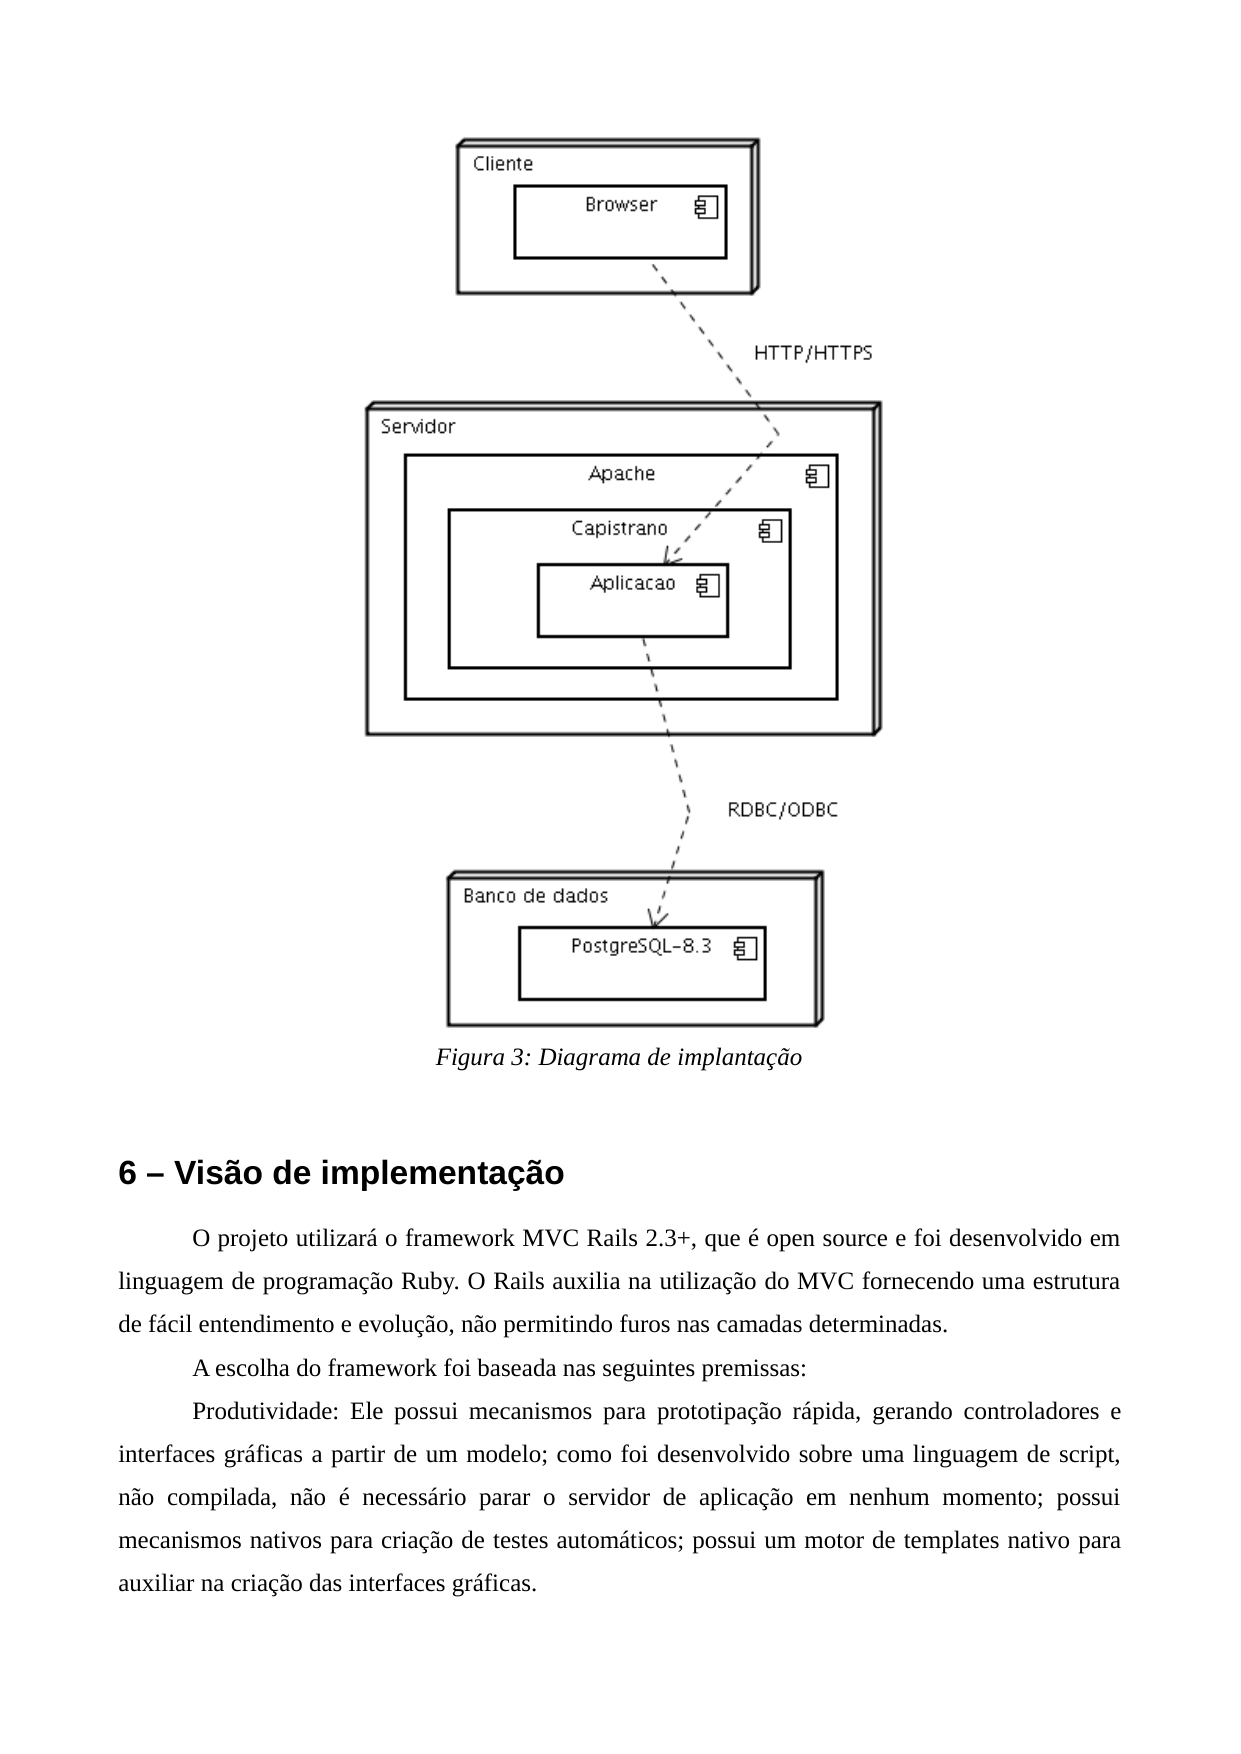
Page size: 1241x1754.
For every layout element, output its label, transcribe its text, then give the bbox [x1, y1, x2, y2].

text A escolha do framework foi baseada nas seguintes premissas: [118, 1353, 1122, 1381]
text O projeto utilizará o framework MVC Rails 2.3+, que é open source e foi desenvolvido em linguagem de programação Ruby. O Rails auxilia na utilização do MVC fornecendo uma estrutura de fácil entendimento e evolução, não permitindo furos nas camadas determinadas. [118, 1223, 1122, 1338]
text Produtividade: Ele possui mecanismos para prototipação rápida, gerando controladores e interfaces gráficas a partir de um modelo; como foi desenvolvido sobre uma linguagem de script, não compilada, não é necessário parar o servidor de aplicação em nenhum momento; possui mecanismos nativos para criação de testes automáticos; possui um motor de templates nativo para auxiliar na criação das interfaces gráficas. [118, 1396, 1122, 1597]
text Figura 3: Diagrama de implantação [351, 1042, 889, 1070]
picture [351, 130, 889, 1042]
subtitle 6 – Visão de implementação [118, 1153, 1122, 1192]
